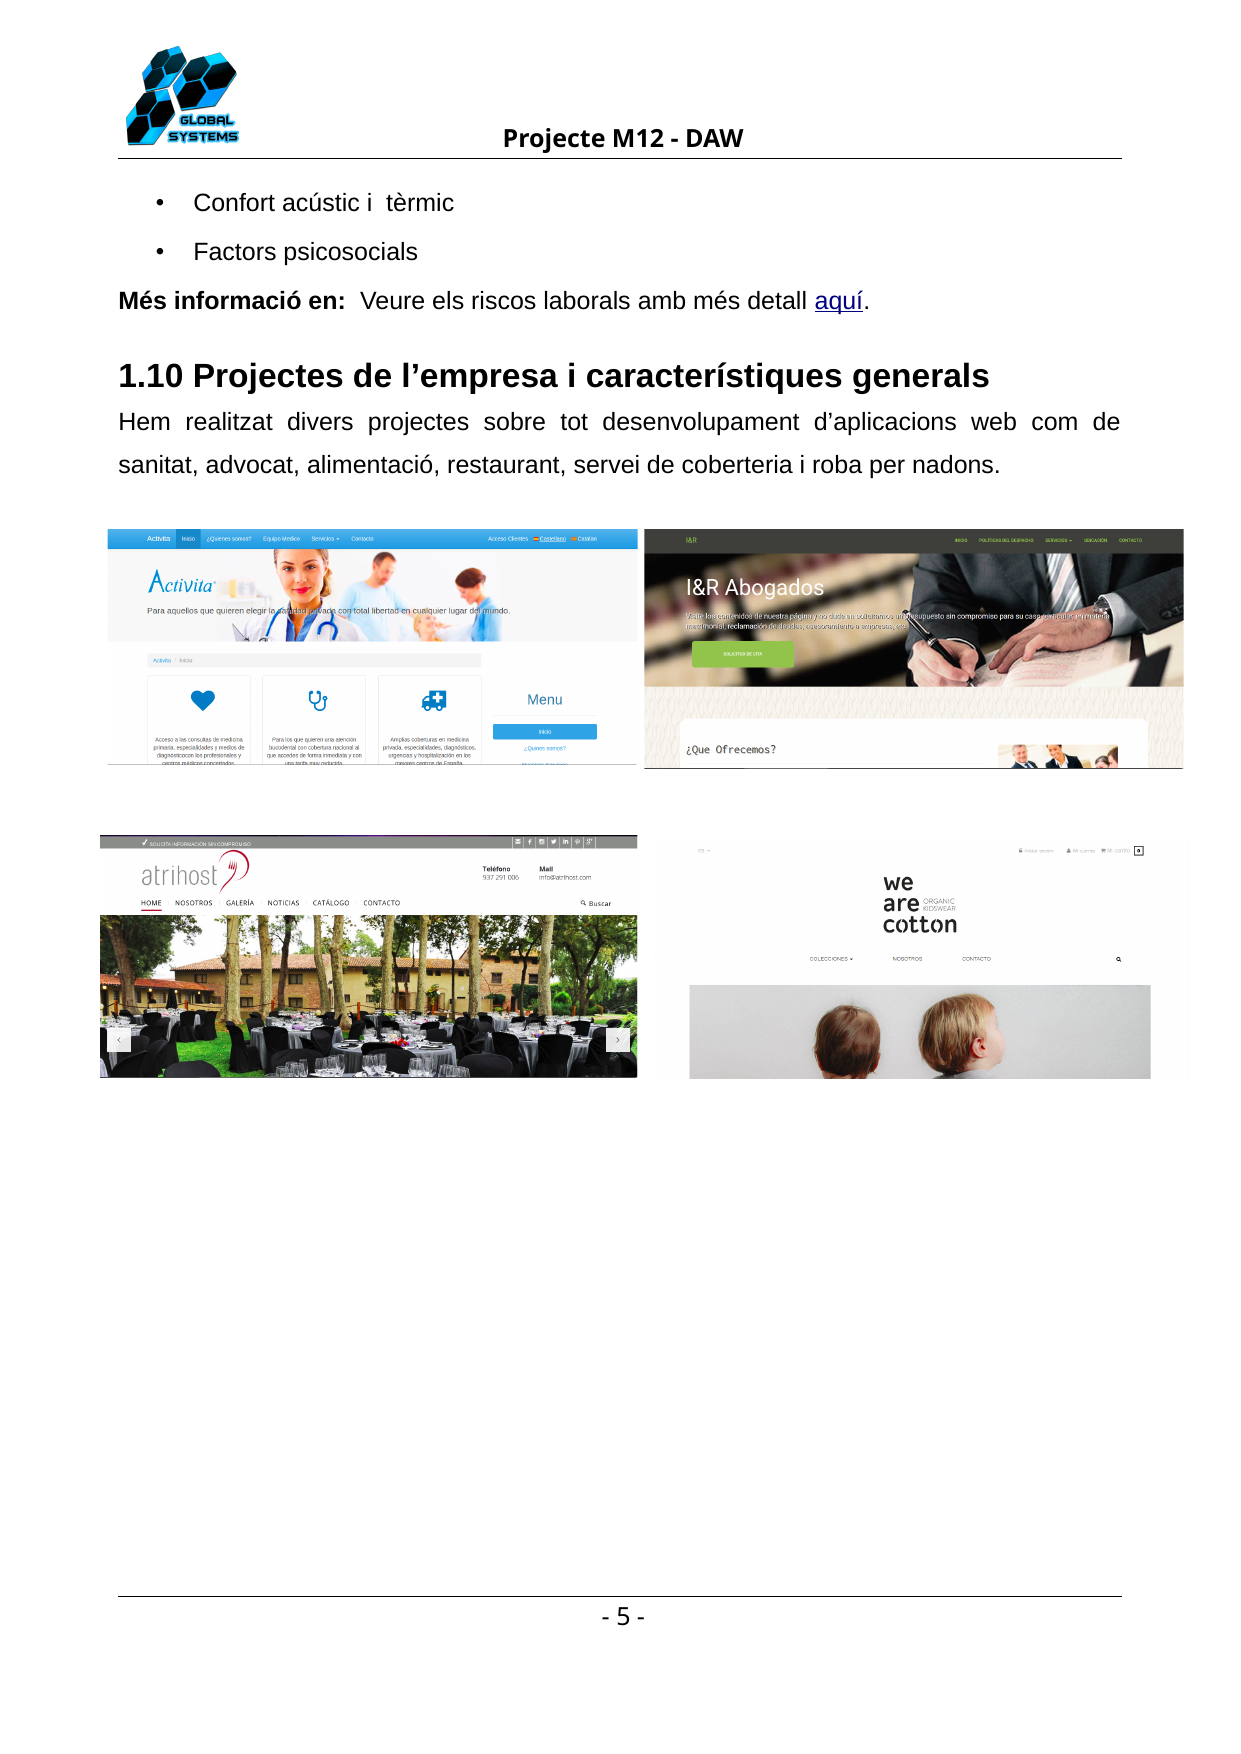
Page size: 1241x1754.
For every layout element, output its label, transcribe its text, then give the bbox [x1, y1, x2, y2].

picture [652, 841, 1189, 1079]
picture [121, 20, 243, 165]
picture [100, 835, 638, 1078]
subtitle 1.10 Projectes de l’empresa i característiques generals [118, 356, 1122, 394]
picture [107, 529, 638, 765]
picture [644, 529, 1184, 769]
text Hem realitzat divers projectes sobre tot desenvolupament d’aplicacions web com de sanitat, advocat, alimentació, restaurant, servei de coberteria i roba per nadons. [118, 407, 1122, 479]
list Confort acústic i tèrmic [156, 188, 1122, 216]
list Factors psicosocials [156, 237, 1122, 266]
text Més informació en: Veure els riscos laborals amb més detall aquí. [118, 286, 1122, 315]
